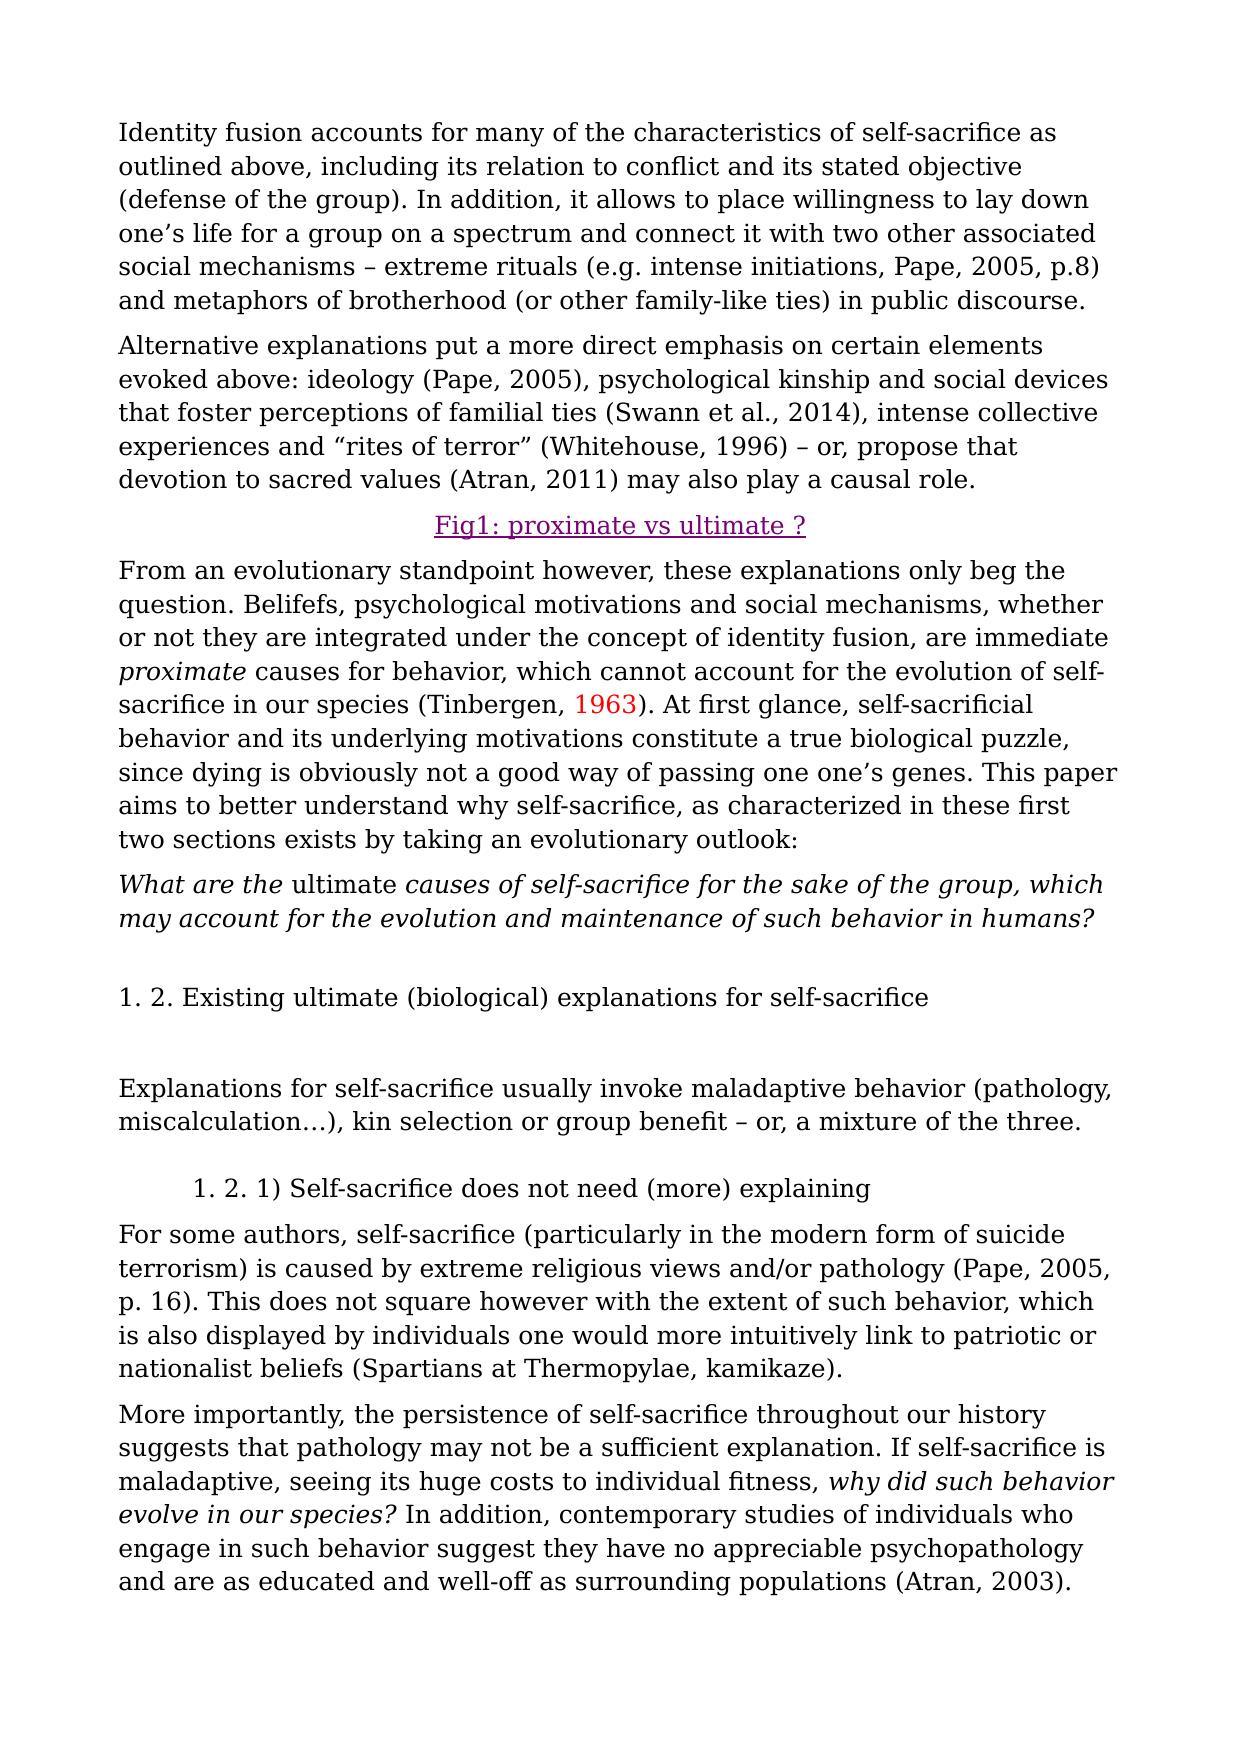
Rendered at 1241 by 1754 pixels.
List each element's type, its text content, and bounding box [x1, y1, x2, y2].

text More importantly, the persistence of self-sacrifice throughout our history suggests that pathology may not be a sufficient explanation. If self-sacrifice is maladaptive, seeing its huge costs to individual fitness, why did such behavior evolve in our species? In addition, contemporary studies of individuals who engage in such behavior suggest they have no appreciable psychopathology and are as educated and well-off as surrounding populations (Atran, 2003). [118, 1400, 1122, 1597]
text Fig1: proximate vs ultimate ? [118, 511, 1122, 540]
text Identity fusion accounts for many of the characteristics of self-sacrifice as outlined above, including its relation to conflict and its stated objective (defense of the group). In addition, it allows to place willingness to lay down one’s life for a group on a spectrum and connect it with two other associated social mechanisms – extreme rituals (e.g. intense initiations, Pape, 2005, p.8) and metaphors of brotherhood (or other family-like ties) in public discourse. [118, 118, 1122, 315]
text For some authors, self-sacrifice (particularly in the modern form of suicide terrorism) is caused by extreme religious views and/or pathology (Pape, 2005, p. 16). This does not square however with the extent of such behavior, which is also displayed by individuals one would more intuitively link to patriotic or nationalist beliefs (Spartians at Thermopylae, kamikaze). [118, 1220, 1122, 1383]
text From an evolutionary standpoint however, these explanations only beg the question. Belifefs, psychological motivations and social mechanisms, whether or not they are integrated under the concept of identity fusion, are immediate proximate causes for behavior, which cannot account for the evolution of self-sacrifice in our species (Tinbergen, 1963). At first glance, self-sacrificial behavior and its underlying motivations constitute a true biological puzzle, since dying is obviously not a good way of passing one one’s genes. This paper aims to better understand why self-sacrifice, as characterized in these first two sections exists by taking an evolutionary outlook: [118, 557, 1122, 854]
text Alternative explanations put a more direct emphasis on certain elements evoked above: ideology (Pape, 2005), psychological kinship and social devices that foster perceptions of familial ties (Swann et al., 2014), intense collective experiences and “rites of terror” (Whitehouse, 1996) – or, propose that devotion to sacred values (Atran, 2011) may also play a causal role. [118, 331, 1122, 495]
text 1. 2. Existing ultimate (biological) explanations for self-sacrifice [118, 983, 1122, 1012]
text What are the ultimate causes of self-sacrifice for the sake of the group, which may account for the evolution and maintenance of such behavior in humans? [118, 870, 1122, 967]
text Explanations for self-sacrifice usually invoke maladaptive behavior (pathology, miscalculation…), kin selection or group benefit – or, a mixture of the three. 1. 2. 1) Self-sacrifice does not need (more) explaining [118, 1074, 1122, 1204]
